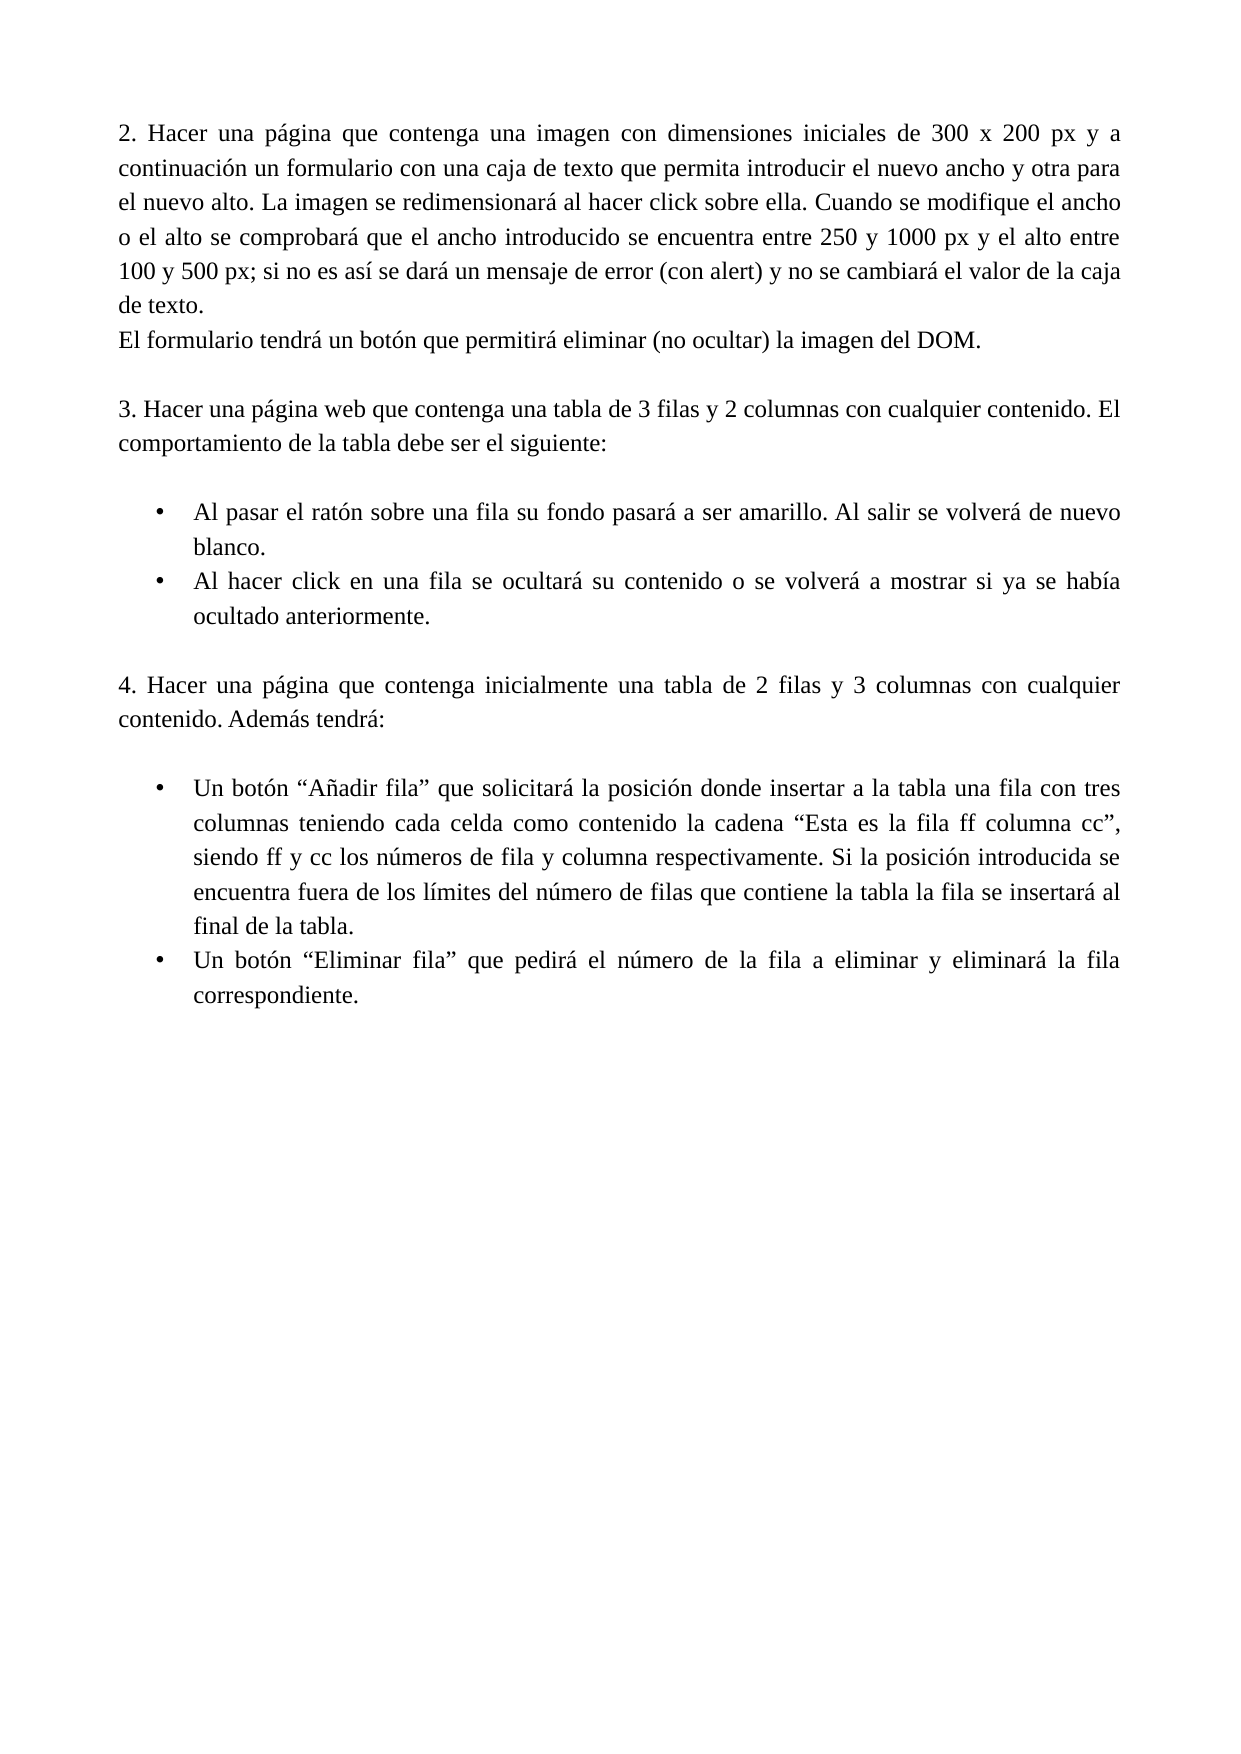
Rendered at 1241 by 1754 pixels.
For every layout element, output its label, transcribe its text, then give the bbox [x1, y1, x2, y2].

list Al hacer click en una fila se ocultará su contenido o se volverá a mostrar si ya se había ocultado anteriormente. [156, 566, 1122, 629]
text 2. Hacer una página que contenga una imagen con dimensiones iniciales de 300 x 200 px y a continuación un formulario con una caja de texto que permita introducir el nuevo ancho y otra para el nuevo alto. La imagen se redimensionará al hacer click sobre ella. Cuando se modifique el ancho o el alto se comprobará que el ancho introducido se encuentra entre 250 y 1000 px y el alto entre 100 y 500 px; si no es así se dará un mensaje de error (con alert) y no se cambiará el valor de la caja de texto. [118, 118, 1122, 319]
text El formulario tendrá un botón que permitirá eliminar (no ocultar) la imagen del DOM. [118, 325, 1122, 354]
text 4. Hacer una página que contenga inicialmente una tabla de 2 filas y 3 columnas con cualquier contenido. Además tendrá: [118, 670, 1122, 733]
list Un botón “Eliminar fila” que pedirá el número de la fila a eliminar y eliminará la fila correspondiente. [156, 946, 1122, 1009]
list Un botón “Añadir fila” que solicitará la posición donde insertar a la tabla una fila con tres columnas teniendo cada celda como contenido la cadena “Esta es la fila ff columna cc”, siendo ff y cc los números de fila y columna respectivamente. Si la posición introducida se encuentra fuera de los límites del número de filas que contiene la tabla la fila se insertará al final de la tabla. [156, 773, 1122, 940]
text 3. Hacer una página web que contenga una tabla de 3 filas y 2 columnas con cualquier contenido. El comportamiento de la tabla debe ser el siguiente: [118, 394, 1122, 457]
list Al pasar el ratón sobre una fila su fondo pasará a ser amarillo. Al salir se volverá de nuevo blanco. [156, 497, 1122, 561]
